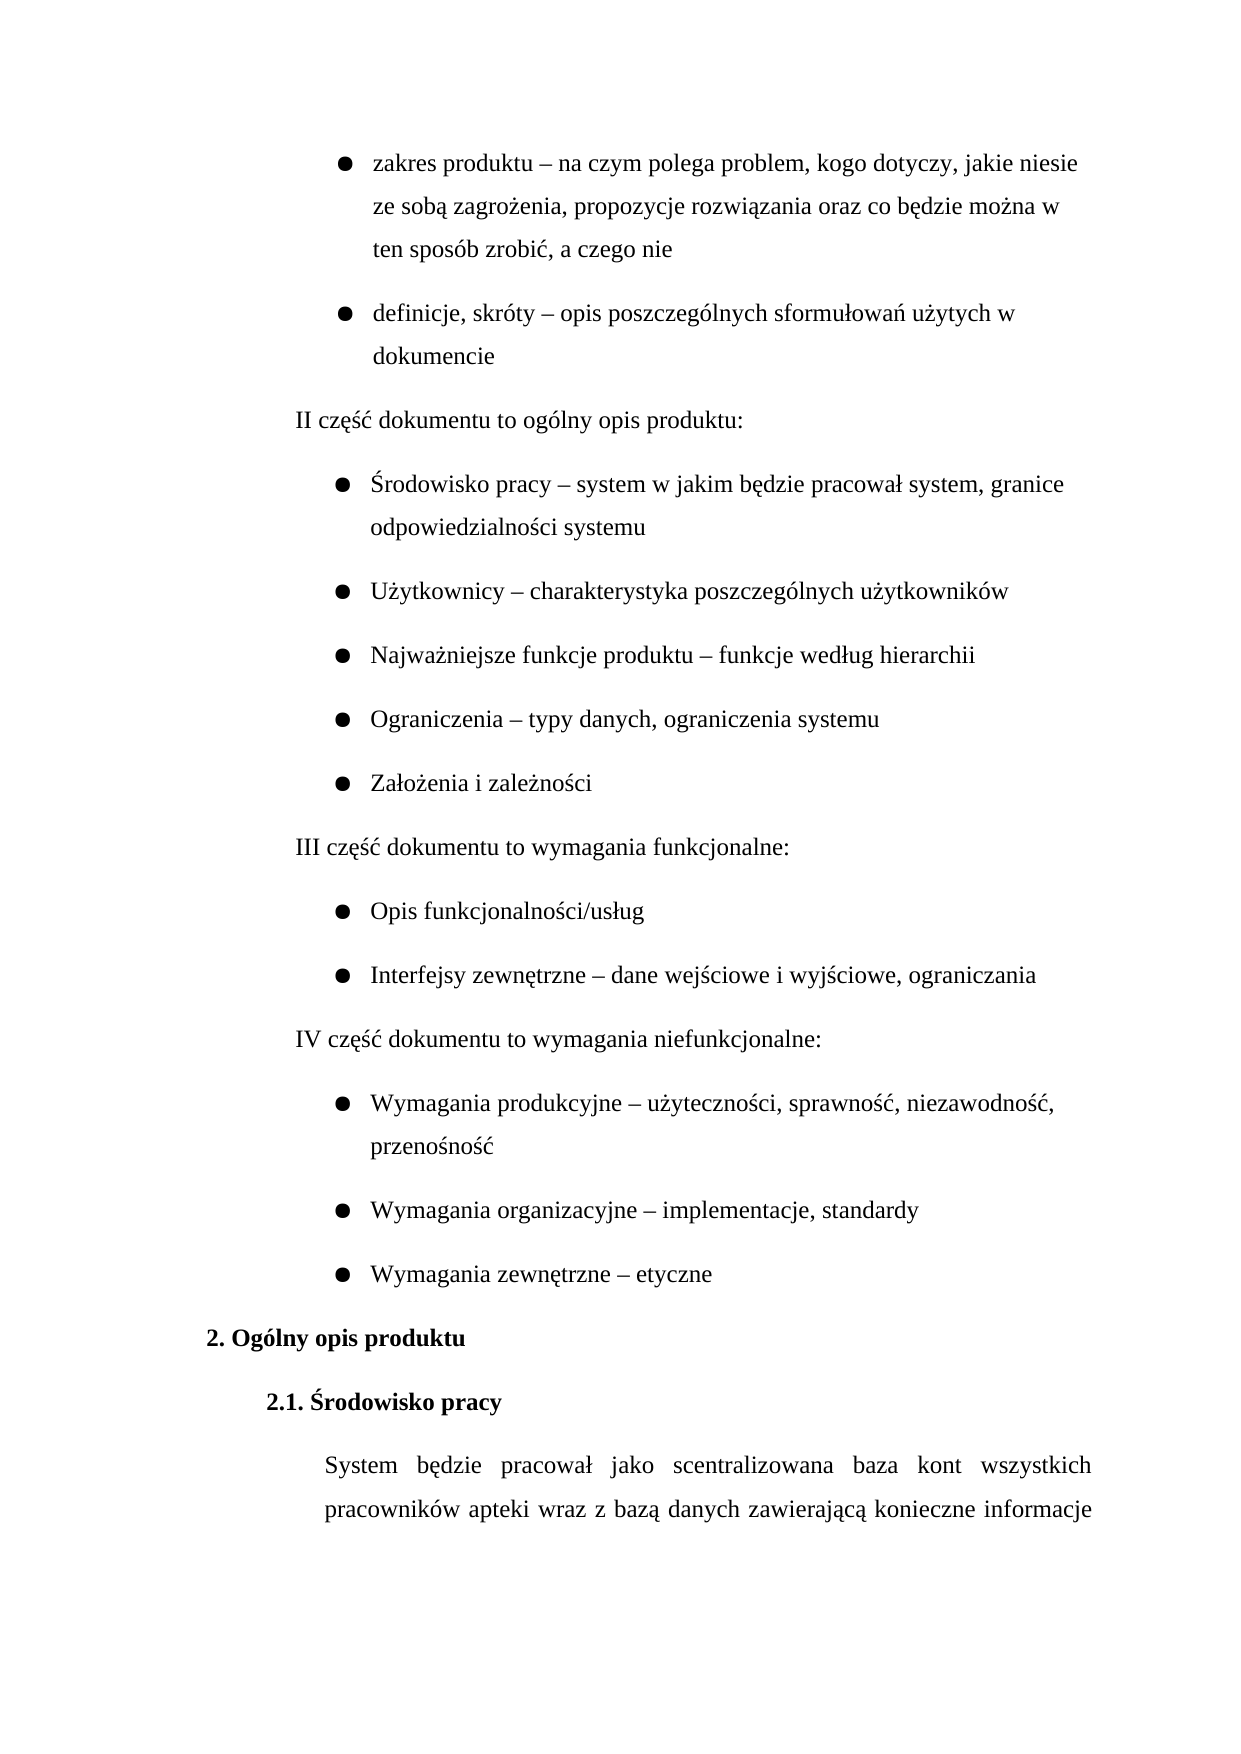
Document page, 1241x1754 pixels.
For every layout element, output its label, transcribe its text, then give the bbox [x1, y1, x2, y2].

list Użytkownicy – charakterystyka poszczególnych użytkowników [333, 576, 1093, 605]
list zakres produktu – na czym polega problem, kogo dotyczy, jakie niesie ze sobą zagrożenia, propozycje rozwiązania oraz co będzie można w ten sposób zrobić, a czego nie [335, 148, 1093, 263]
list Opis funkcjonalności/usług [333, 896, 1093, 924]
list Wymagania organizacyjne – implementacje, standardy [333, 1195, 1093, 1223]
list definicje, skróty – opis poszczególnych sformułowań użytych w dokumencie [335, 298, 1093, 370]
list 2. Ogólny opis produktu [169, 1323, 1093, 1351]
list Ograniczenia – typy danych, ograniczenia systemu [333, 704, 1093, 733]
list Założenia i zależności [333, 768, 1093, 797]
text II część dokumentu to ogólny opis produktu: [221, 405, 1093, 434]
text IV część dokumentu to wymagania niefunkcjonalne: [295, 1024, 1093, 1052]
list Środowisko pracy – system w jakim będzie pracował system, granice odpowiedzialności systemu [333, 469, 1093, 541]
list Wymagania produkcyjne – użyteczności, sprawność, niezawodność, przenośność [333, 1088, 1093, 1159]
list Interfejsy zewnętrzne – dane wejściowe i wyjściowe, ograniczania [333, 960, 1093, 988]
list Wymagania zewnętrzne – etyczne [333, 1259, 1093, 1287]
list Najważniejsze funkcje produktu – funkcje według hierarchii [333, 640, 1093, 669]
list System będzie pracował jako scentralizowana baza kont wszystkich pracowników apteki wraz z bazą danych zawierającą konieczne informacje [287, 1451, 1093, 1522]
text III część dokumentu to wymagania funkcjonalne: [295, 832, 1093, 861]
list 2.1. Środowisko pracy [229, 1387, 1093, 1415]
